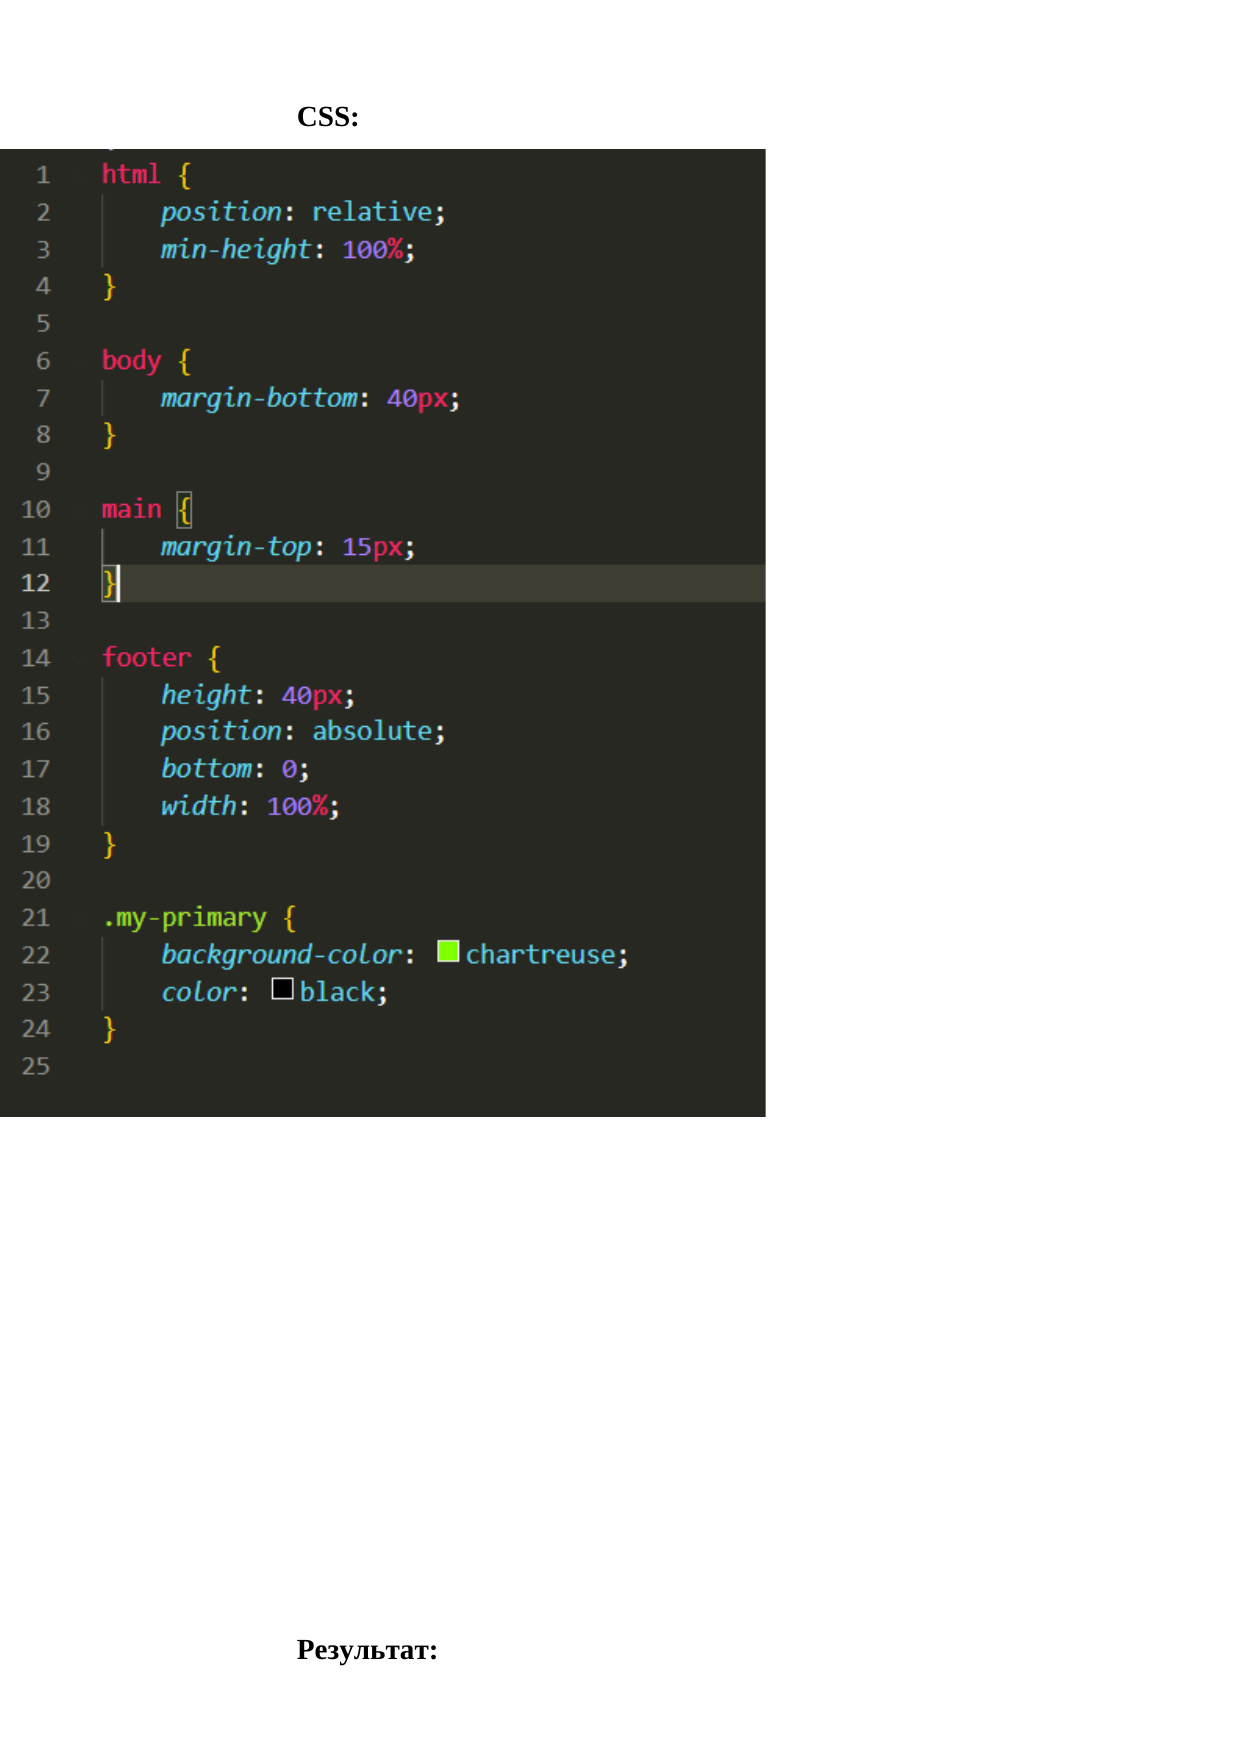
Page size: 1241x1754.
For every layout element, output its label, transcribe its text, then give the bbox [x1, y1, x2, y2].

picture [0, 149, 766, 1117]
text СSS: [223, 99, 1181, 133]
text Результат: [223, 1632, 1181, 1665]
